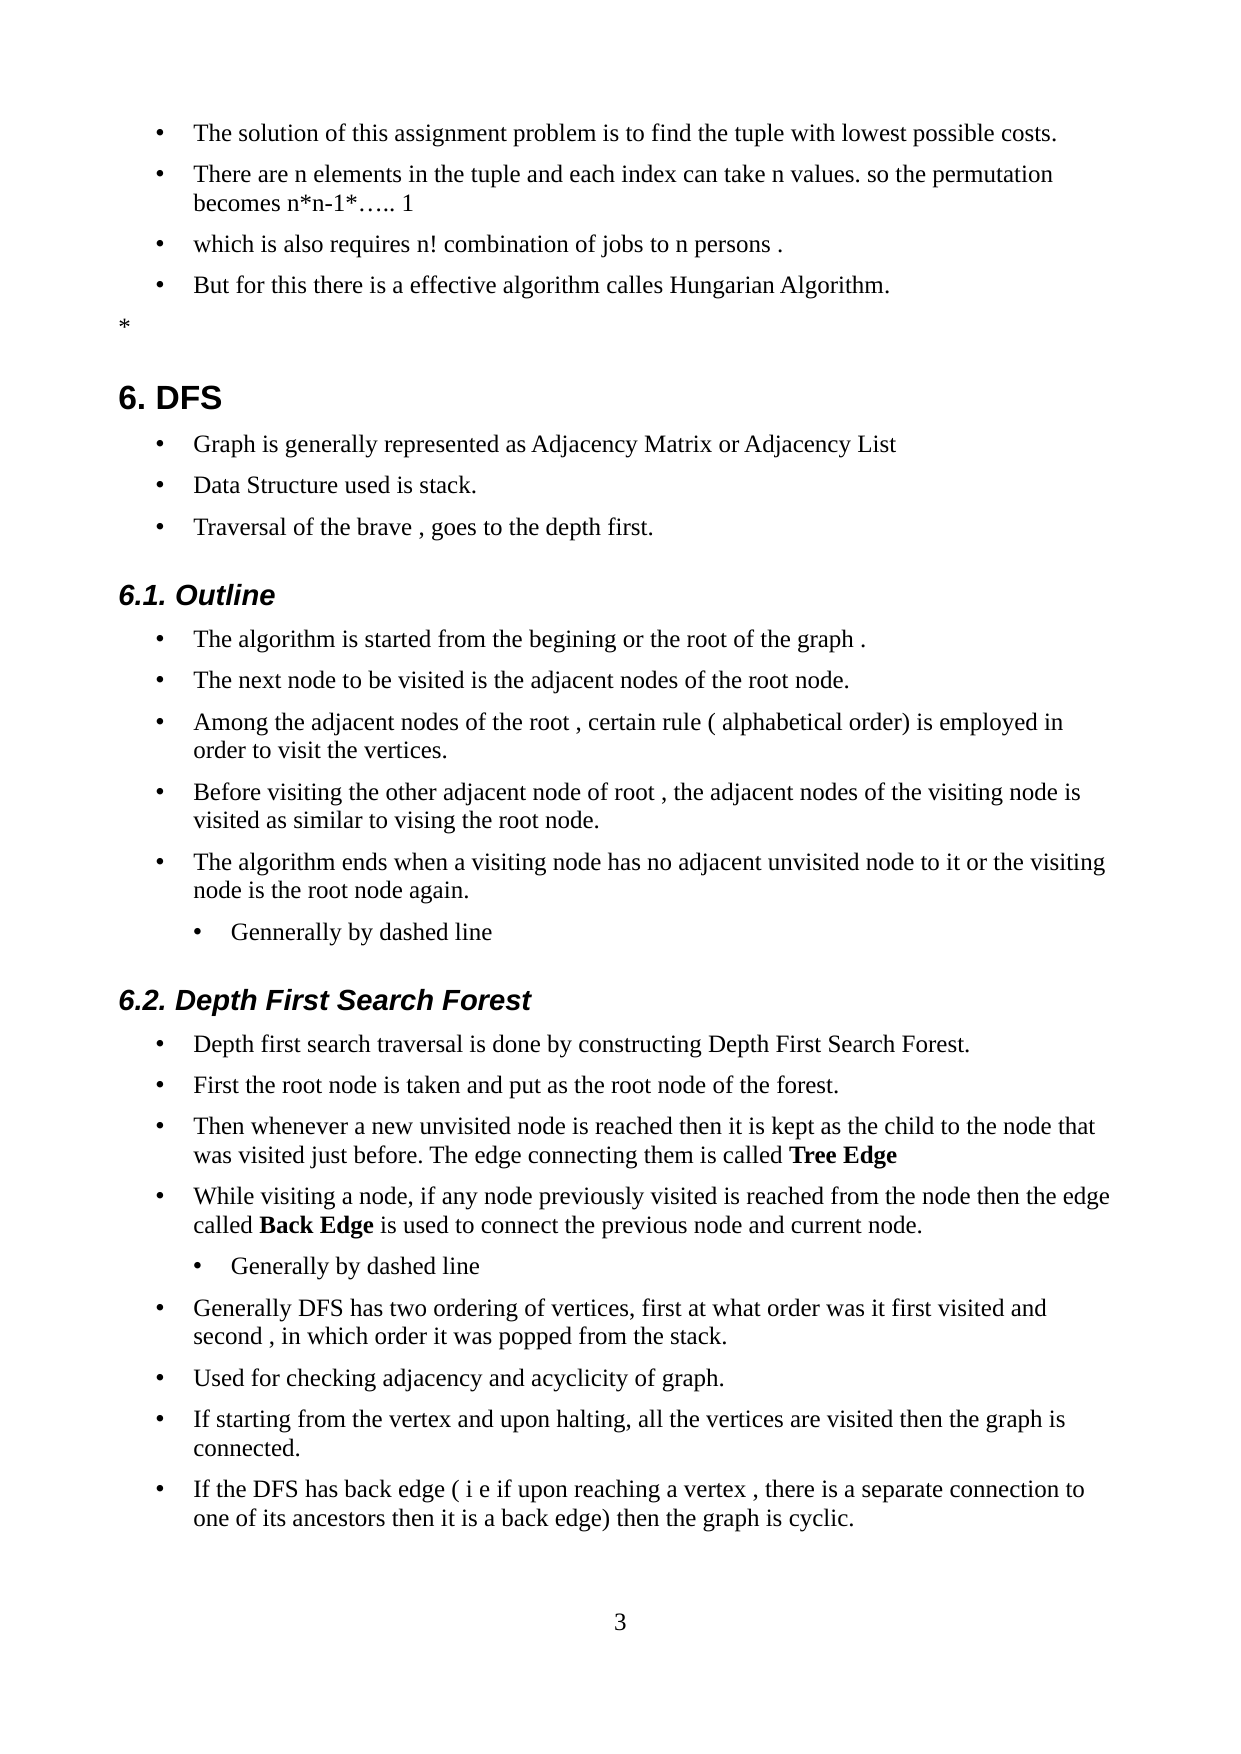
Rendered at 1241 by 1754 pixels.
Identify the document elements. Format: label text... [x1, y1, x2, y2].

list While visiting a node, if any node previously visited is reached from the node then the edge called Back Edge is used to connect the previous node and current node. [156, 1181, 1122, 1239]
list Among the adjacent nodes of the root , certain rule ( alphabetical order) is employed in order to visit the vertices. [156, 707, 1122, 764]
text * [118, 312, 1122, 341]
subtitle DFS [118, 378, 1122, 417]
list Generally DFS has two ordering of vertices, first at what order was it first visited and second , in which order it was popped from the stack. [156, 1293, 1122, 1350]
list The next node to be visited is the adjacent nodes of the root node. [156, 665, 1122, 694]
list Used for checking adjacency and acyclicity of graph. [156, 1363, 1122, 1391]
list But for this there is a effective algorithm calles Hungarian Algorithm. [156, 271, 1122, 299]
list Depth first search traversal is done by constructing Depth First Search Forest. [156, 1029, 1122, 1058]
list Gennerally by dashed line [193, 917, 1122, 945]
list The solution of this assignment problem is to find the tuple with lowest possible costs. [156, 118, 1122, 147]
list Data Structure used is stack. [156, 471, 1122, 499]
list Graph is generally represented as Adjacency Matrix or Adjacency List [156, 429, 1122, 458]
list First the root node is taken and put as the root node of the forest. [156, 1070, 1122, 1099]
list If starting from the vertex and upon halting, all the vertices are visited then the graph is connected. [156, 1404, 1122, 1461]
list The algorithm ends when a visiting node has no adjacent unvisited node to it or the visiting node is the root node again. [156, 847, 1122, 904]
list Before visiting the other adjacent node of root , the adjacent nodes of the visiting node is visited as similar to vising the root node. [156, 777, 1122, 834]
list Generally by dashed line [193, 1251, 1122, 1280]
subtitle Outline [118, 578, 1122, 612]
list There are n elements in the tuple and each index can take n values. so the permutation becomes n*n-1*….. 1 [156, 159, 1122, 217]
list Traversal of the brave , goes to the depth first. [156, 512, 1122, 541]
list Then whenever a new unvisited node is reached then it is kept as the child to the node that was visited just before. The edge connecting them is called Tree Edge [156, 1111, 1122, 1169]
list The algorithm is started from the begining or the root of the graph . [156, 624, 1122, 653]
subtitle Depth First Search Forest [118, 983, 1122, 1016]
list which is also requires n! combination of jobs to n persons . [156, 229, 1122, 258]
list If the DFS has back edge ( i e if upon reaching a vertex , there is a separate connection to one of its ancestors then it is a back edge) then the graph is cyclic. [156, 1474, 1122, 1531]
